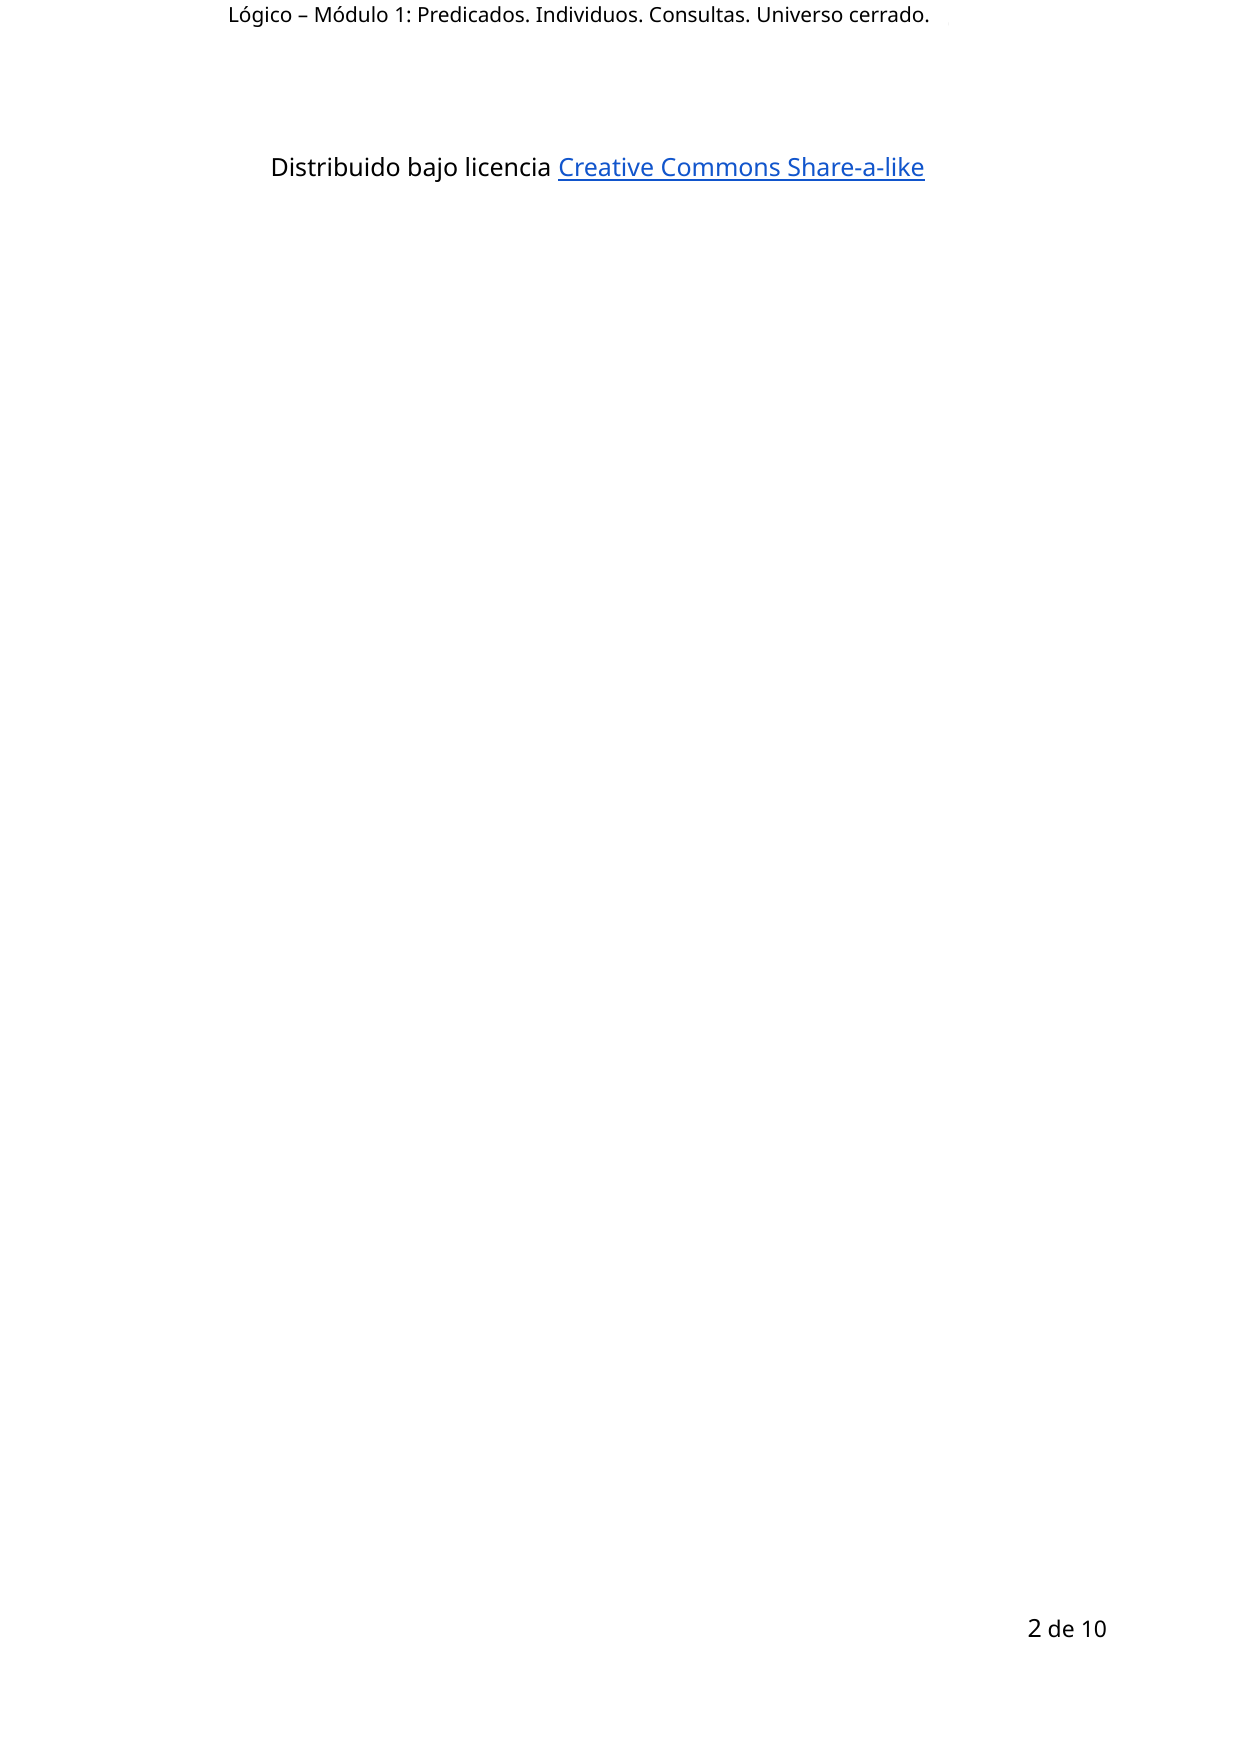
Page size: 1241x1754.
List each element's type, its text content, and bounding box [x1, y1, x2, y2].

text Distribuido bajo licencia Creative Commons Share-a-like [89, 150, 1107, 184]
